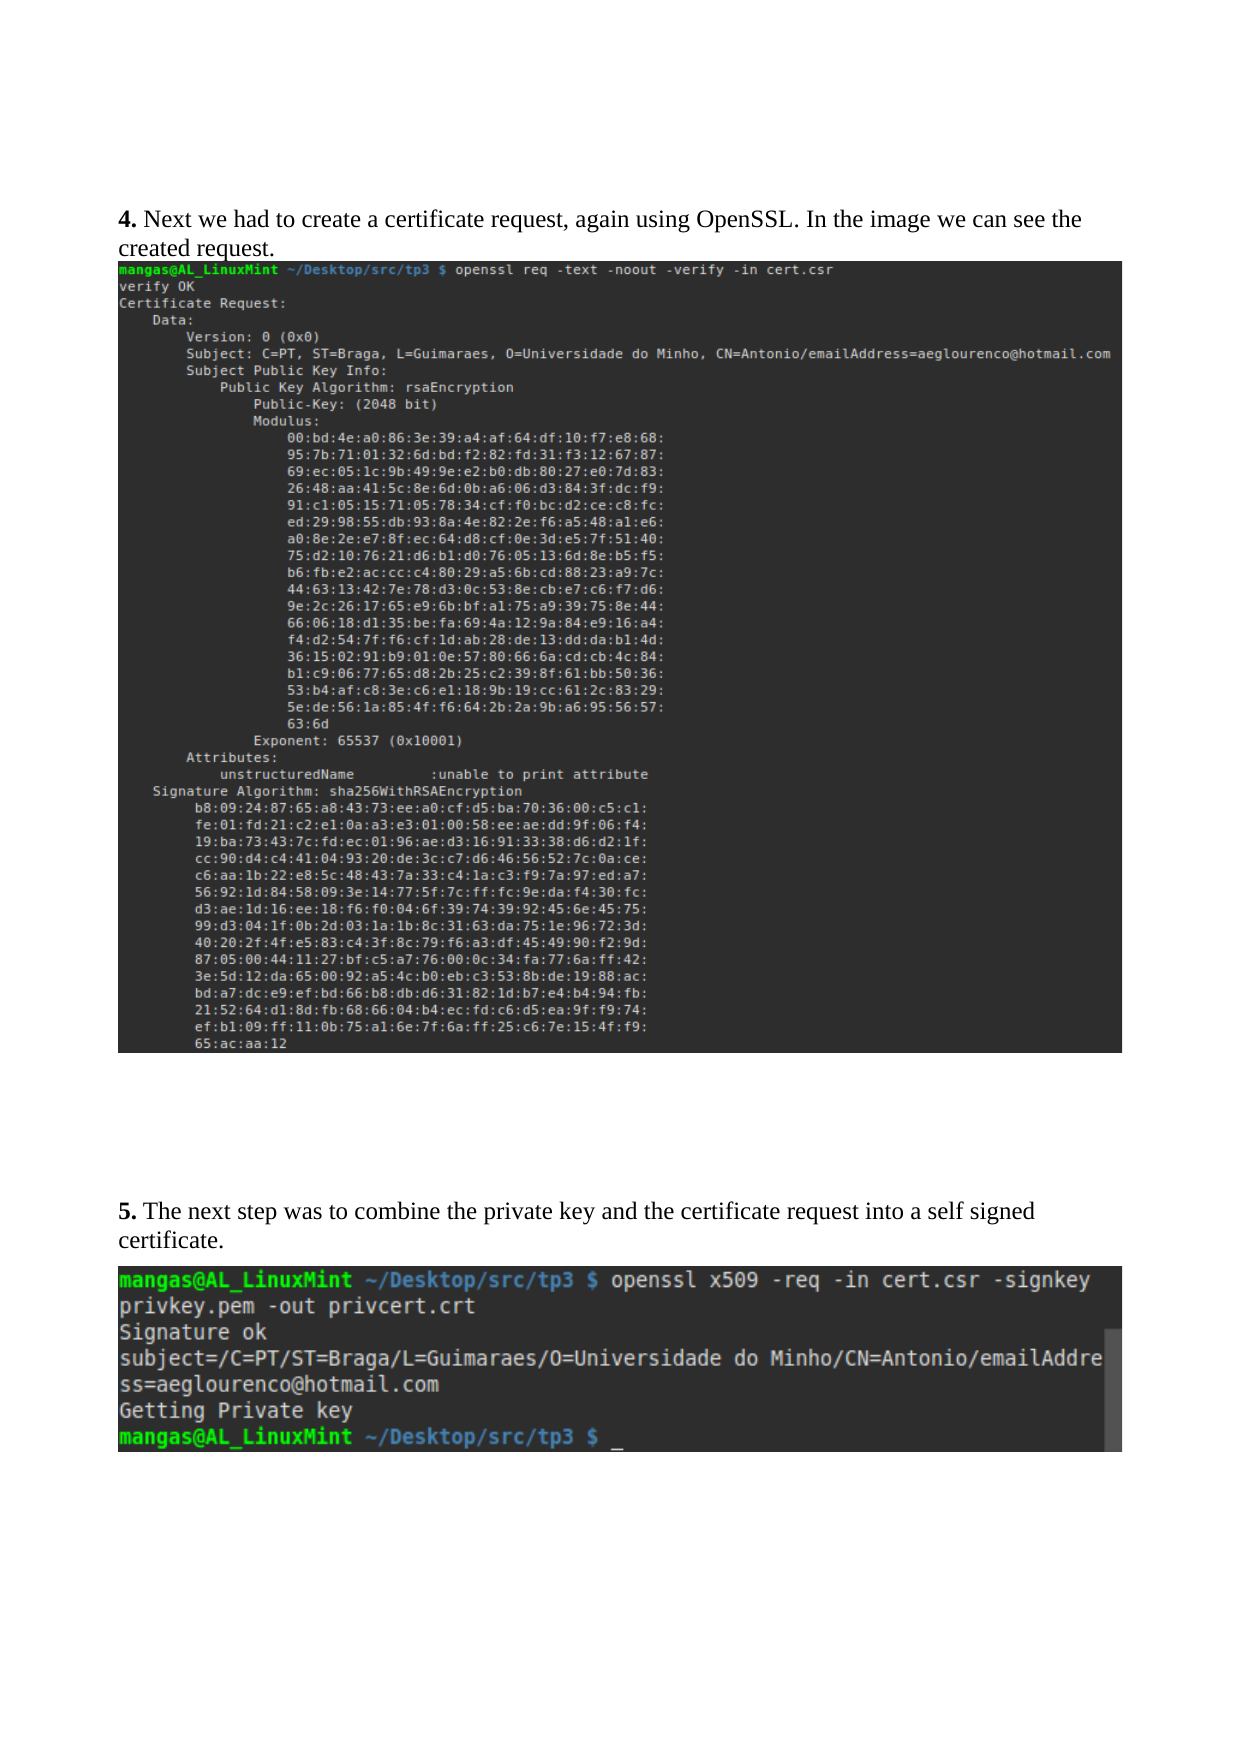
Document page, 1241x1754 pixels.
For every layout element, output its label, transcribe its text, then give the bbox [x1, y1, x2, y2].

picture [118, 1266, 1123, 1452]
text 5. The next step was to combine the private key and the certificate request into a self signed certificate. [118, 1196, 1122, 1253]
picture [118, 261, 1123, 1053]
text 4. Next we had to create a certificate request, again using OpenSSL. In the image we can see the created request. [118, 204, 1122, 261]
